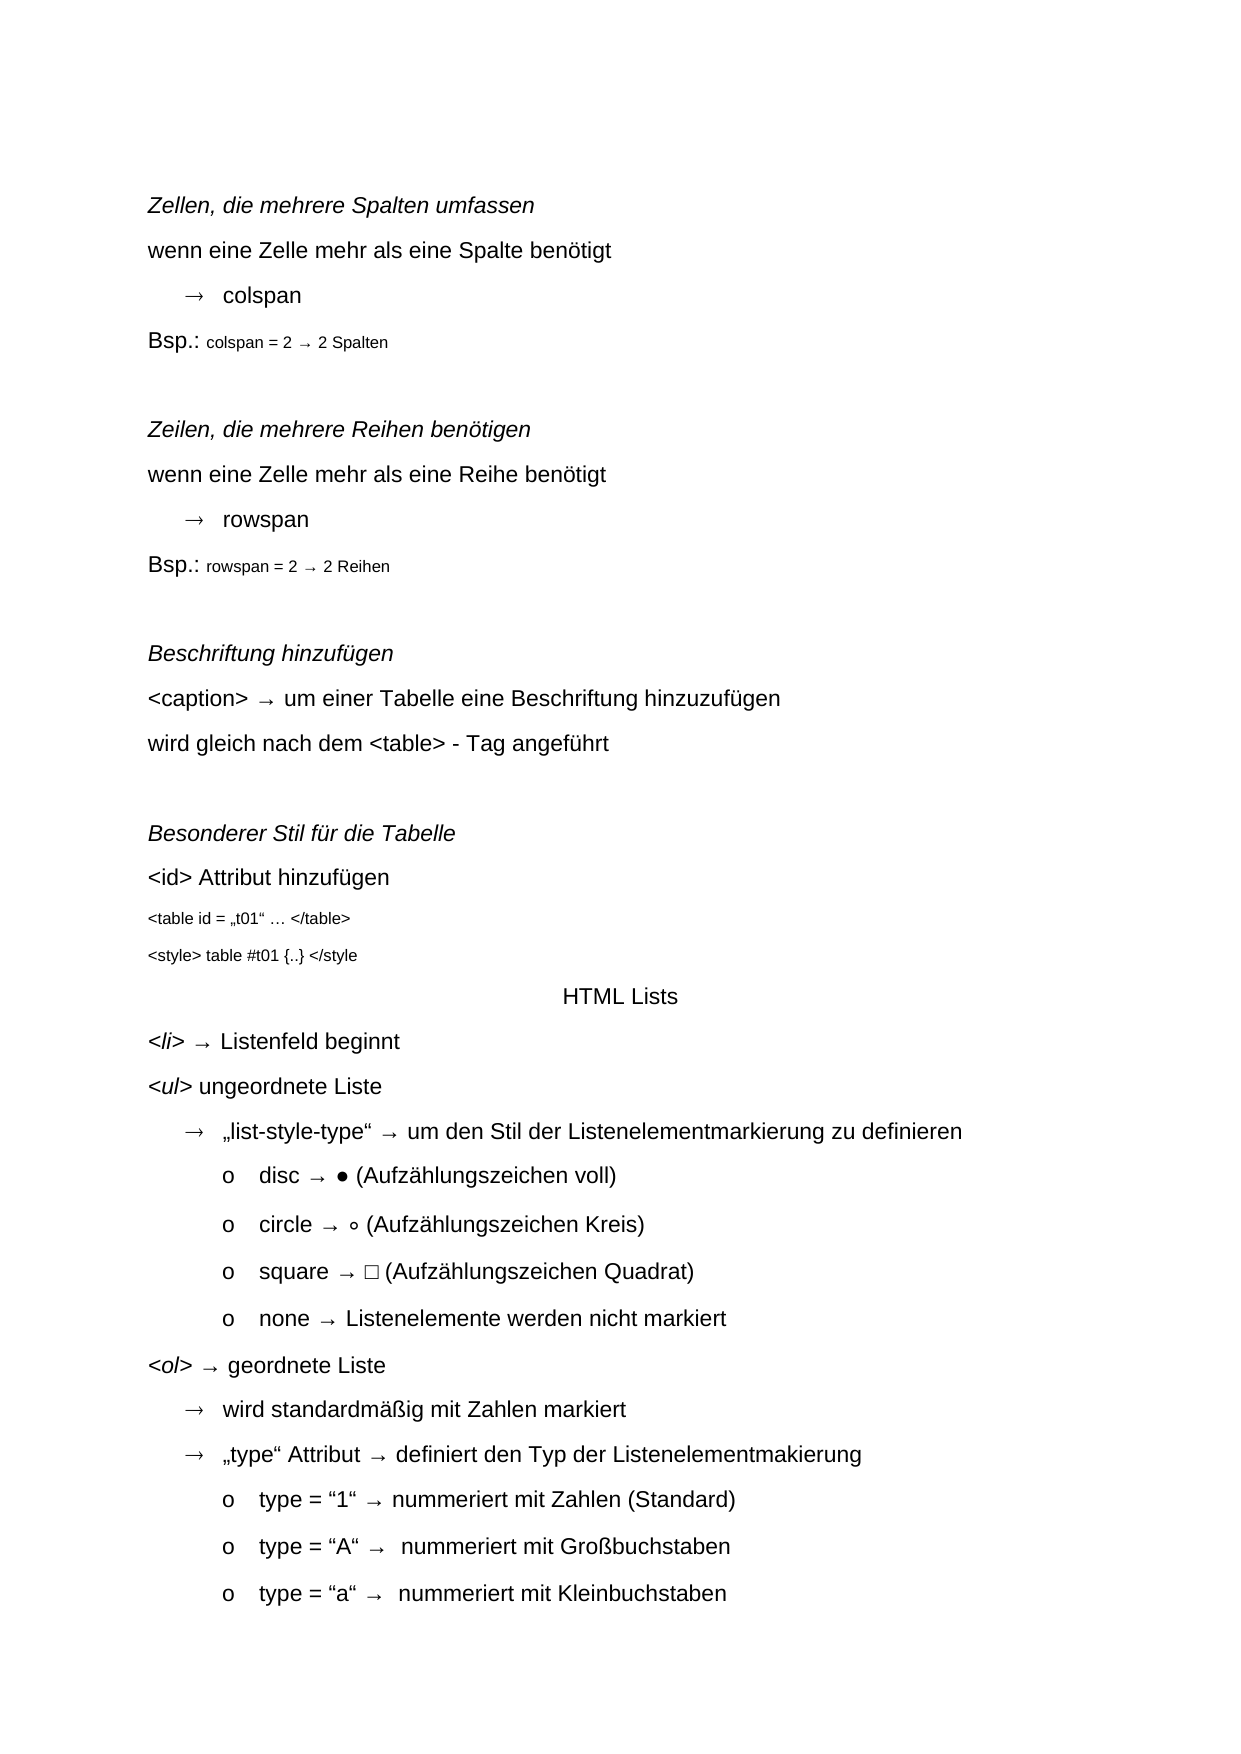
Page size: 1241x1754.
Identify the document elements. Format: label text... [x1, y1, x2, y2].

text Zeilen, die mehrere Reihen benötigen [148, 416, 1093, 443]
text <table id = „t01“ … </table> [148, 909, 1093, 928]
text Zellen, die mehrere Spalten umfassen [148, 192, 1093, 219]
list disc → ● (Aufzählungszeichen voll) [221, 1162, 1093, 1191]
list „type“ Attribut → definiert den Typ der Listenelementmakierung [185, 1441, 1093, 1467]
list circle → ∘ (Aufzählungszeichen Kreis) [221, 1209, 1093, 1239]
text wird gleich nach dem <table> - Tag angeführt [148, 730, 1093, 756]
text HTML Lists [148, 983, 1093, 1009]
text <ol> → geordnete Liste [148, 1352, 1093, 1378]
list colspan [185, 282, 1093, 308]
text Beschriftung hinzufügen [148, 640, 1093, 667]
text wenn eine Zelle mehr als eine Spalte benötigt [148, 237, 1093, 263]
list wird standardmäßig mit Zahlen markiert [185, 1396, 1093, 1423]
text wenn eine Zelle mehr als eine Reihe benötigt [148, 461, 1093, 487]
list „list-style-type“ → um den Stil der Listenelementmarkierung zu definieren [185, 1118, 1093, 1144]
list rowspan [185, 506, 1093, 532]
text Bsp.: colspan = 2 → 2 Spalten [148, 327, 1093, 353]
list square → □ (Aufzählungszeichen Quadrat) [221, 1258, 1093, 1286]
text <id> Attribut hinzufügen [148, 864, 1093, 891]
list type = “A“ → nummeriert mit Großbuchstaben [221, 1533, 1093, 1561]
list type = “a“ → nummeriert mit Kleinbuchstaben [221, 1580, 1093, 1608]
list type = “1“ → nummeriert mit Zahlen (Standard) [221, 1486, 1093, 1514]
text Bsp.: rowspan = 2 → 2 Reihen [148, 551, 1093, 577]
text <style> table #t01 {..} </style [148, 946, 1093, 965]
text Besonderer Stil für die Tabelle [148, 819, 1093, 846]
list none → Listenelemente werden nicht markiert [221, 1304, 1093, 1333]
text <li> → Listenfeld beginnt [148, 1028, 1093, 1054]
text <ul> ungeordnete Liste [148, 1073, 1093, 1099]
text <caption> → um einer Tabelle eine Beschriftung hinzuzufügen [148, 685, 1093, 711]
